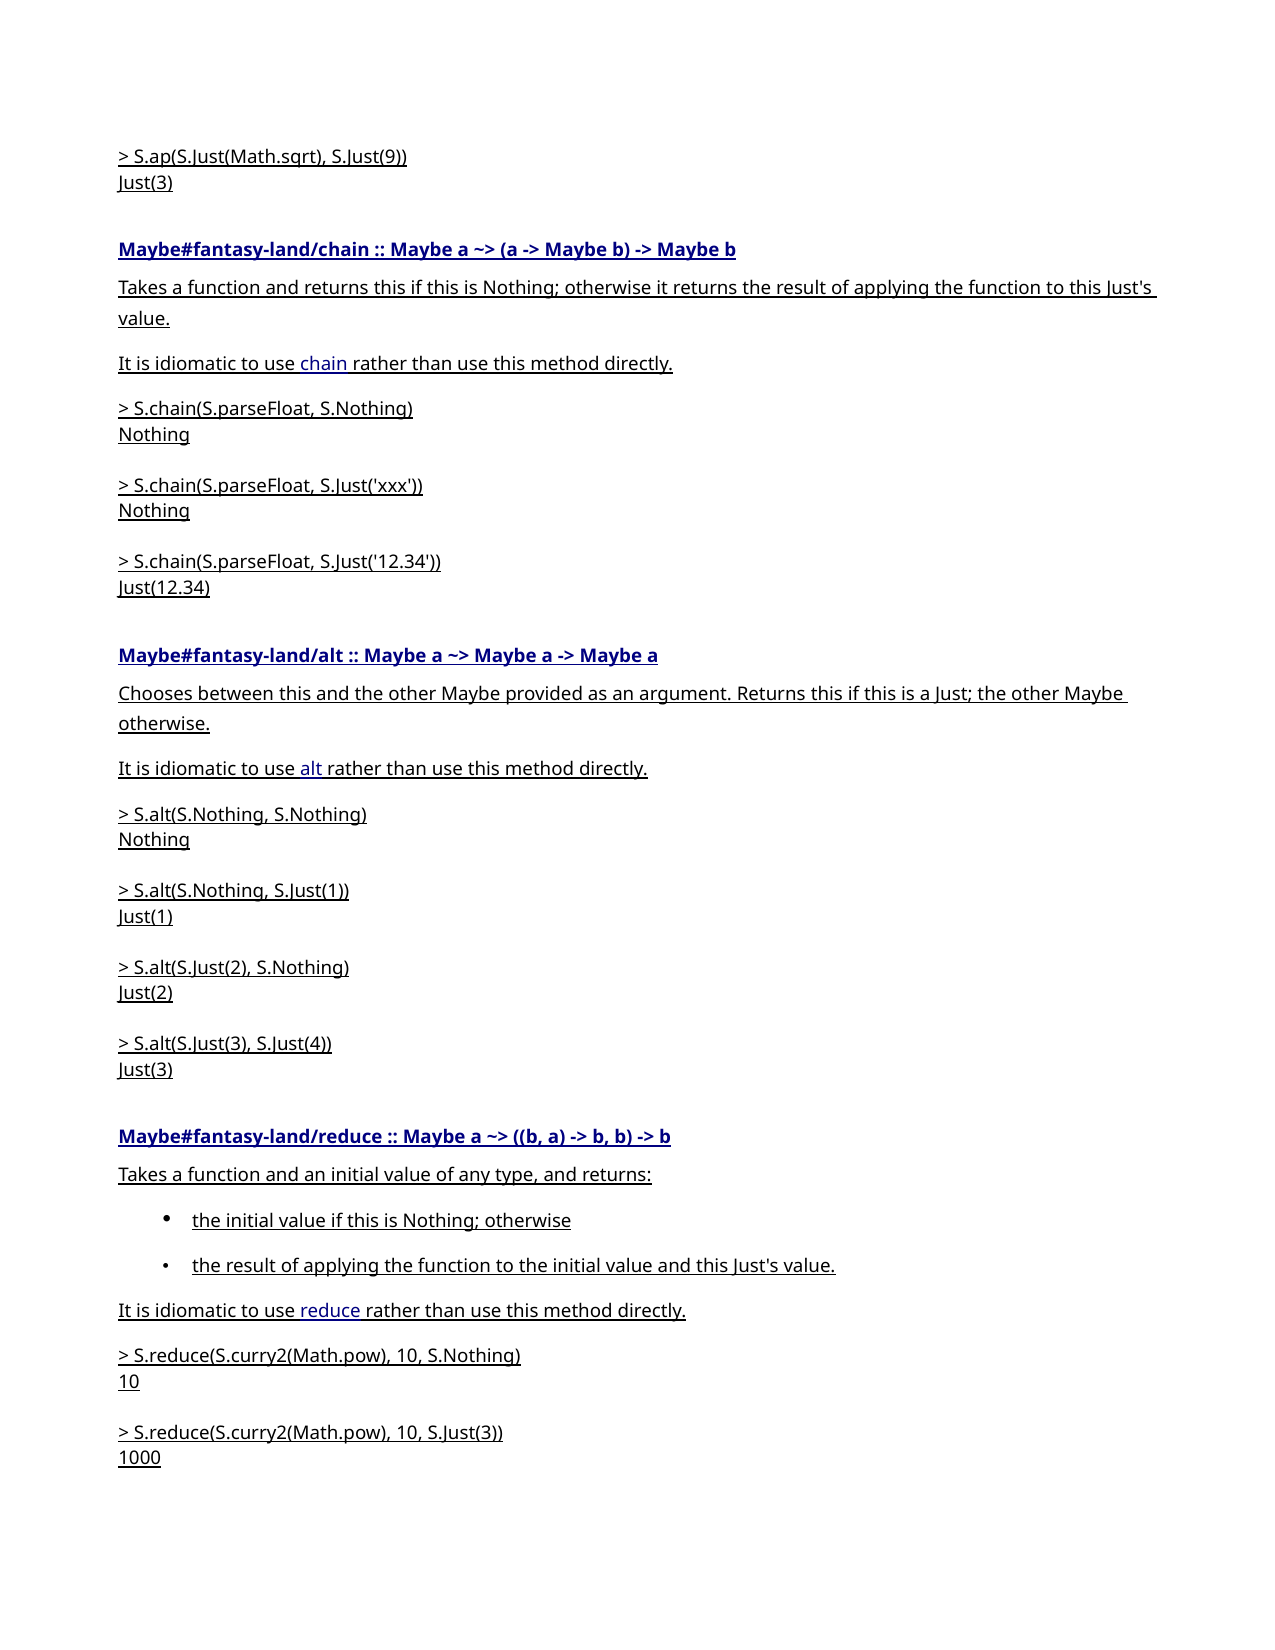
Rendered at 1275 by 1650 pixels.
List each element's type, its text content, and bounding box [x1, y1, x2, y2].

subtitle Maybe#fantasy-land/chain :: Maybe a ~> (a -⁠> Maybe b) -⁠> Maybe b [118, 237, 1157, 262]
text Just(3) [118, 169, 1157, 195]
text 1000 [118, 1444, 1157, 1470]
text It is idiomatic to use chain rather than use this method directly. [118, 351, 1157, 376]
text value. [118, 298, 1157, 331]
list the result of applying the function to the initial value and this Just's value. [162, 1252, 1157, 1278]
list the initial value if this is Nothing; otherwise [162, 1207, 1157, 1232]
text > S.reduce(S.curry2(Math.pow), 10, S.Nothing) [118, 1342, 1157, 1368]
text > S.chain(S.parseFloat, S.Just('12.34')) [118, 549, 1157, 574]
text > S.chain(S.parseFloat, S.Nothing) [118, 396, 1157, 421]
text 10 [118, 1368, 1157, 1393]
text Just(2) [118, 979, 1157, 1005]
text > S.chain(S.parseFloat, S.Just('xxx')) [118, 472, 1157, 498]
text Just(3) [118, 1056, 1157, 1082]
text > S.alt(S.Just(2), S.Nothing) [118, 954, 1157, 979]
text Just(1) [118, 903, 1157, 928]
text It is idiomatic to use reduce rather than use this method directly. [118, 1297, 1157, 1323]
text > S.alt(S.Nothing, S.Nothing) [118, 801, 1157, 826]
subtitle Maybe#fantasy-land/reduce :: Maybe a ~> ((b, a) -⁠> b, b) -⁠> b [118, 1124, 1157, 1149]
text It is idiomatic to use alt rather than use this method directly. [118, 756, 1157, 781]
text Takes a function and an initial value of any type, and returns: [118, 1162, 1157, 1187]
text Nothing [118, 498, 1157, 523]
text Nothing [118, 421, 1157, 447]
text > S.reduce(S.curry2(Math.pow), 10, S.Just(3)) [118, 1419, 1157, 1444]
text > S.ap(S.Just(Math.sqrt), S.Just(9)) [118, 144, 1157, 169]
text Takes a function and returns this if this is Nothing; otherwise it returns the result of applying the function to this Just's [118, 275, 1157, 296]
text Nothing [118, 826, 1157, 852]
text > S.alt(S.Just(3), S.Just(4)) [118, 1031, 1157, 1056]
subtitle Maybe#fantasy-land/alt :: Maybe a ~> Maybe a -⁠> Maybe a [118, 642, 1157, 667]
text Just(12.34) [118, 574, 1157, 600]
text Chooses between this and the other Maybe provided as an argument. Returns this if this is a Just; the other Maybe otherwise. [118, 680, 1157, 736]
text > S.alt(S.Nothing, S.Just(1)) [118, 877, 1157, 903]
